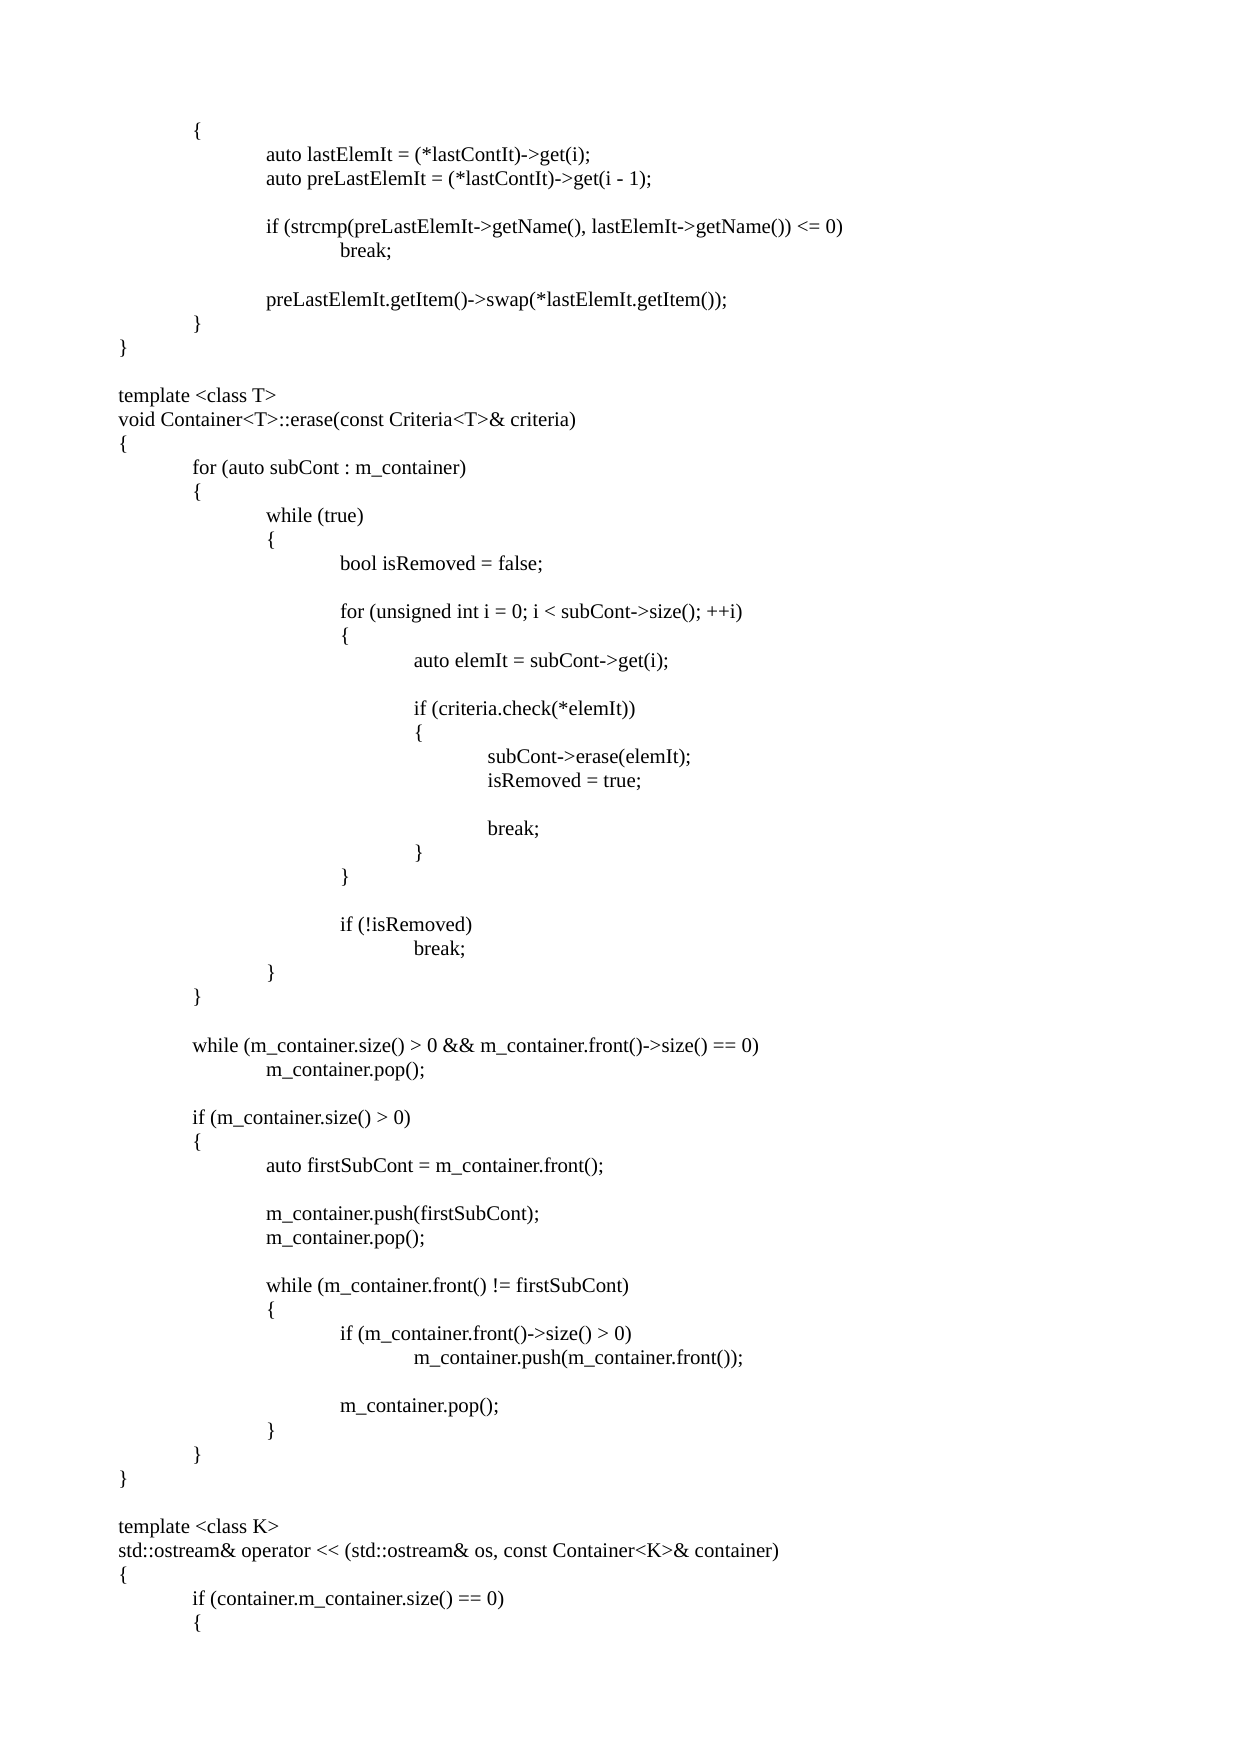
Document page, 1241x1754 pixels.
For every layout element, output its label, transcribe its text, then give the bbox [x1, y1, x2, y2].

list if (criteria.check(*elemIt)) [118, 696, 1122, 720]
list { [118, 479, 1122, 503]
list m_container.pop(); [118, 1225, 1122, 1249]
list m_container.push(m_container.front()); [118, 1345, 1122, 1369]
list { [118, 1610, 1122, 1634]
list auto elemIt = subCont->get(i); [118, 647, 1122, 672]
list break; [118, 816, 1122, 840]
list auto lastElemIt = (*lastContIt)->get(i); [118, 142, 1122, 166]
list subCont->erase(elemIt); [118, 744, 1122, 768]
list m_container.pop(); [118, 1393, 1122, 1417]
list } [118, 960, 1122, 984]
list } [118, 840, 1122, 864]
list auto firstSubCont = m_container.front(); [118, 1153, 1122, 1177]
list } [118, 1442, 1122, 1466]
list preLastElemIt.getItem()->swap(*lastElemIt.getItem()); [118, 287, 1122, 311]
list while (m_container.size() > 0 && m_container.front()->size() == 0) [118, 1032, 1122, 1057]
list while (true) [118, 503, 1122, 527]
list { [118, 1562, 1122, 1586]
list } [118, 311, 1122, 335]
list template <class K> [118, 1514, 1122, 1538]
list std::ostream& operator << (std::ostream& os, const Container<K>& container) [118, 1538, 1122, 1562]
list bool isRemoved = false; [118, 551, 1122, 575]
list } [118, 335, 1122, 359]
list if (!isRemoved) [118, 912, 1122, 936]
list isRemoved = true; [118, 768, 1122, 792]
list { [118, 720, 1122, 744]
list { [118, 118, 1122, 142]
list if (strcmp(preLastElemIt->getName(), lastElemIt->getName()) <= 0) [118, 214, 1122, 238]
list if (container.m_container.size() == 0) [118, 1586, 1122, 1610]
list void Container<T>::erase(const Criteria<T>& criteria) [118, 407, 1122, 431]
list { [118, 623, 1122, 647]
list } [118, 1466, 1122, 1490]
list for (unsigned int i = 0; i < subCont->size(); ++i) [118, 599, 1122, 623]
list while (m_container.front() != firstSubCont) [118, 1273, 1122, 1297]
list { [118, 1297, 1122, 1321]
list for (auto subCont : m_container) [118, 455, 1122, 479]
list { [118, 527, 1122, 551]
list } [118, 984, 1122, 1008]
list template <class T> [118, 383, 1122, 407]
list break; [118, 238, 1122, 262]
list } [118, 864, 1122, 888]
list m_container.pop(); [118, 1057, 1122, 1081]
list } [118, 1417, 1122, 1442]
list break; [118, 936, 1122, 960]
list { [118, 431, 1122, 455]
list m_container.push(firstSubCont); [118, 1201, 1122, 1225]
list if (m_container.size() > 0) [118, 1105, 1122, 1129]
list if (m_container.front()->size() > 0) [118, 1321, 1122, 1345]
list auto preLastElemIt = (*lastContIt)->get(i - 1); [118, 166, 1122, 190]
list { [118, 1129, 1122, 1153]
